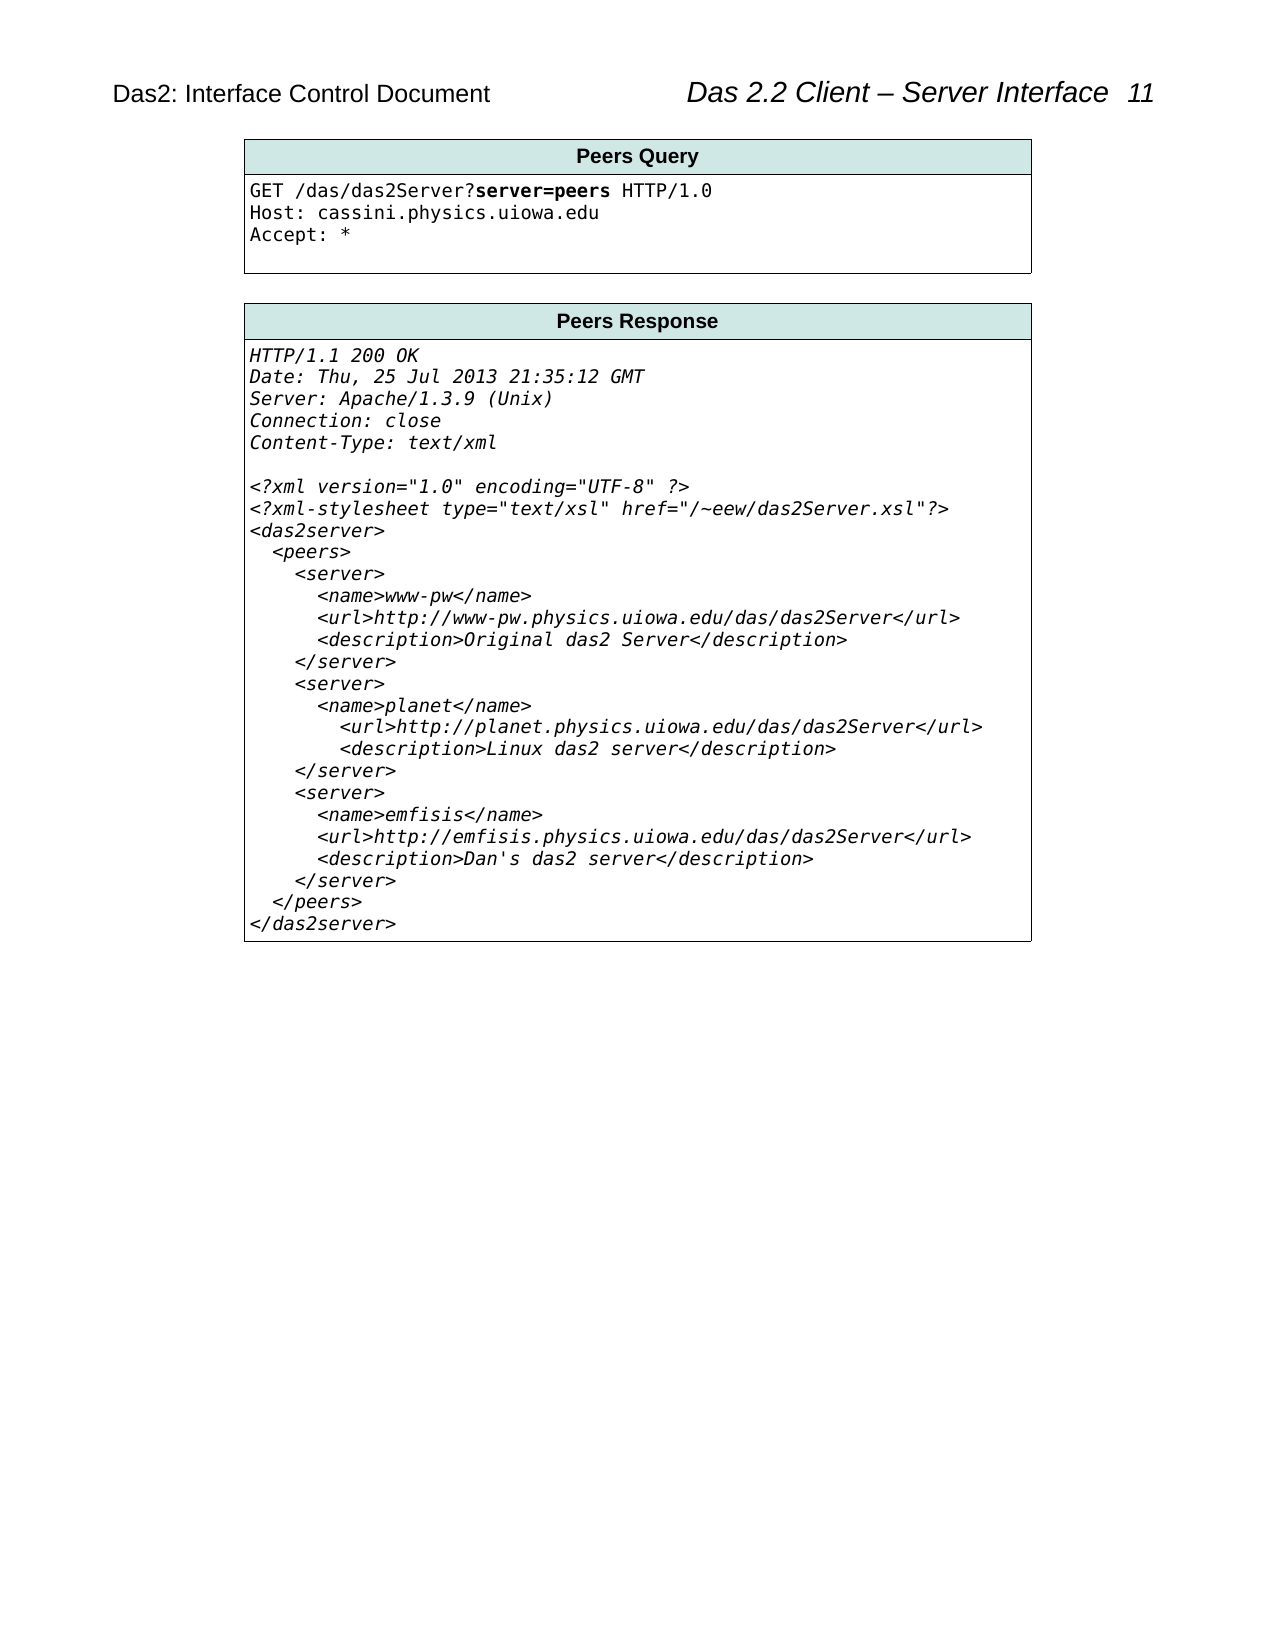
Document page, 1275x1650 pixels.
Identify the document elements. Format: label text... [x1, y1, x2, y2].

table_header Peers Response [245, 304, 1031, 339]
table_cell GET /das/das2Server?server=peers HTTP/1.0 Host: cassini.physics.uiowa.edu Accept: * [245, 175, 1031, 273]
table_header Peers Query [245, 140, 1031, 174]
table_cell HTTP/1.1 200 OK Date: Thu, 25 Jul 2013 21:35:12 GMT Server: Apache/1.3.9 (Unix) Connection: close Content-Type: text/xml <?xml version="1.0" encoding="UTF-8" ?> <?xml-stylesheet type="text/xsl" href="/~eew/das2Server.xsl"?> <das2server> <peers> <server> <name>www-pw</name> <url>http://www-pw.physics.uiowa.edu/das/das2Server</url> <description>Original das2 Server</description> </server> <server> <name>planet</name> <url>http://planet.physics.uiowa.edu/das/das2Server</url> <description>Linux das2 server</description> </server> <server> <name>emfisis</name> <url>http://emfisis.physics.uiowa.edu/das/das2Server</url> <description>Dan's das2 server</description> </server> </peers> </das2server> [245, 340, 1031, 941]
